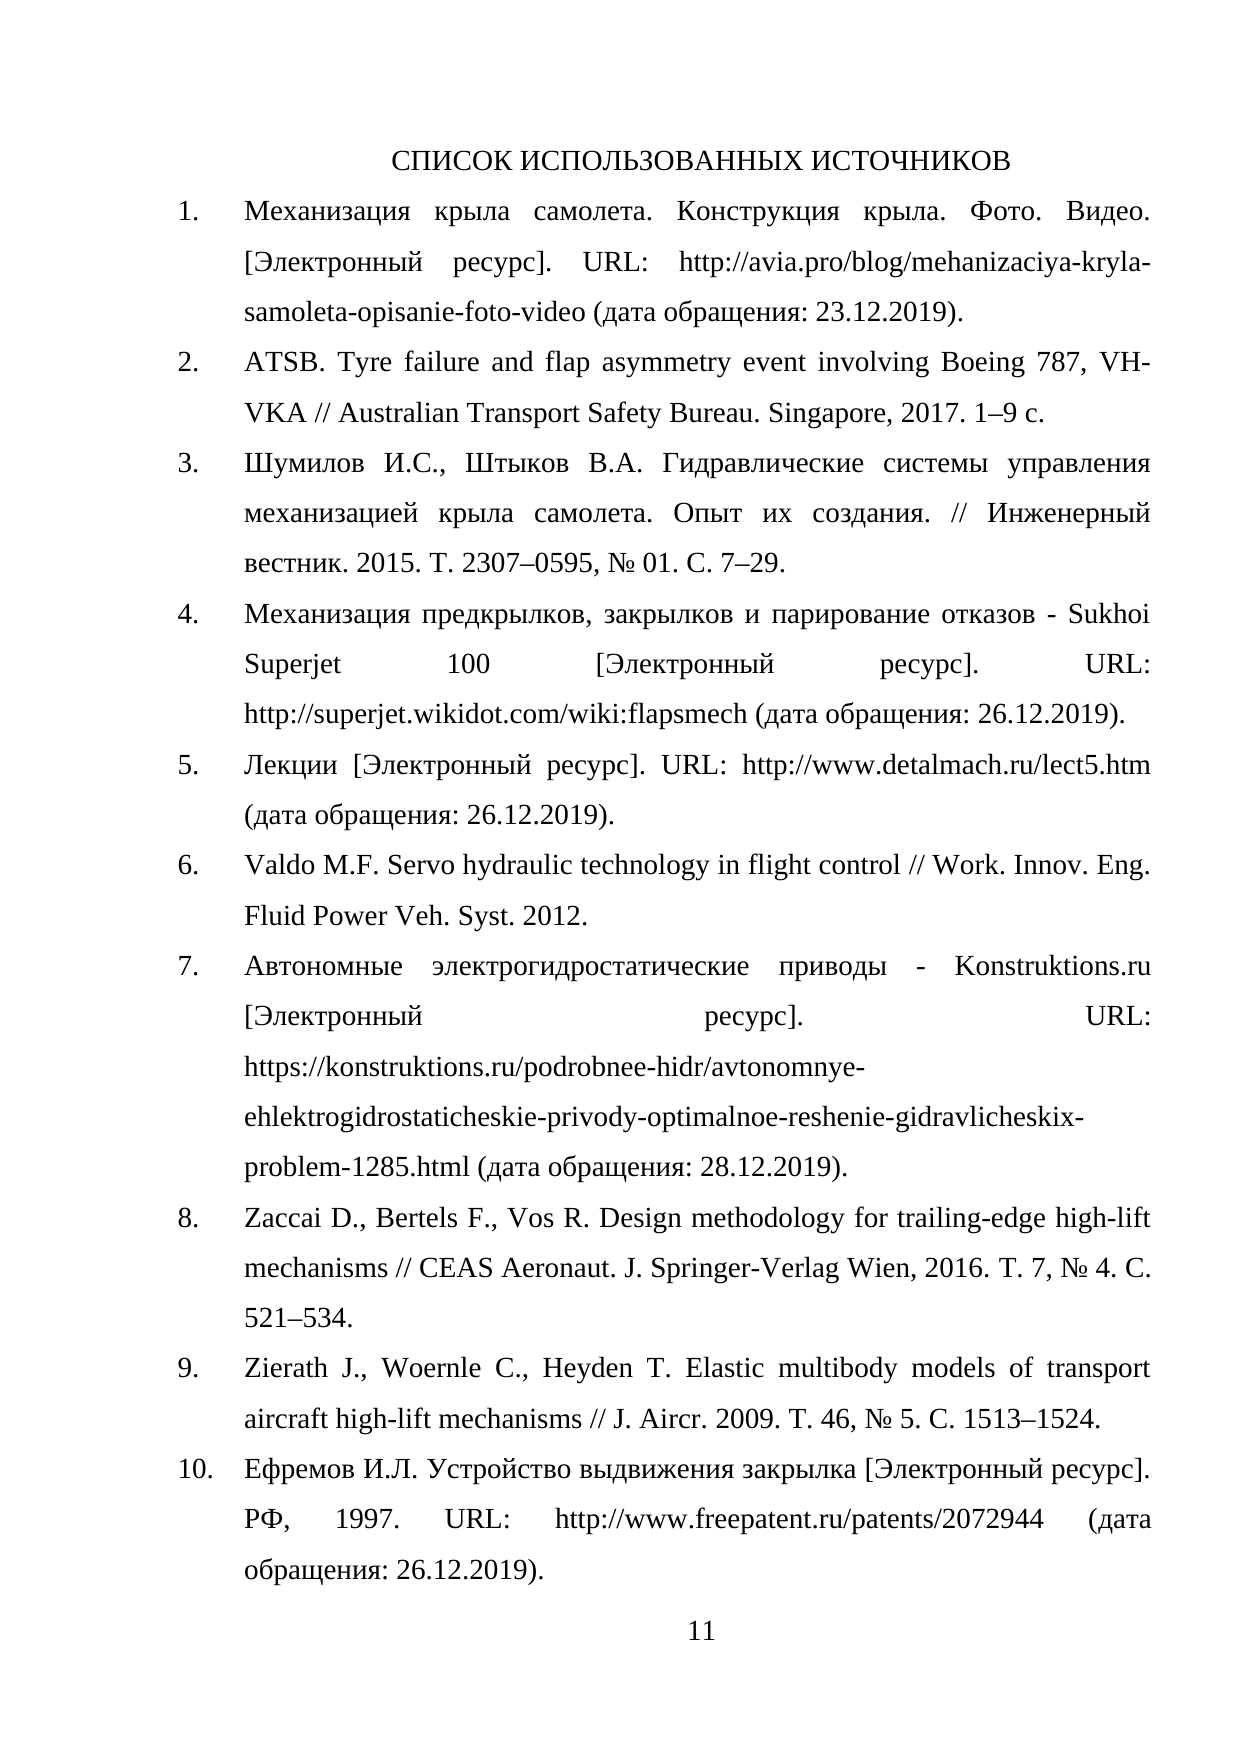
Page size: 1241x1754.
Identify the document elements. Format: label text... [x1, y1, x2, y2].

text 2. ATSB. Tyre failure and flap asymmetry event involving Boeing 787, VH-VKA // Australian Transport Safety Bureau. Singapore, 2017. 1–9 с. [177, 344, 1152, 428]
text 5. Лекции [Электронный ресурс]. URL: http://www.detalmach.ru/lect5.htm (дата обращения: 26.12.2019). [177, 747, 1152, 831]
text 10. Ефремов И.Л. Устройство выдвижения закрылка [Электронный ресурс]. РФ, 1997. URL: http://www.freepatent.ru/patents/2072944 (дата обращения: 26.12.2019). [177, 1451, 1152, 1585]
text 8. Zaccai D., Bertels F., Vos R. Design methodology for trailing-edge high-lift mechanisms // CEAS Aeronaut. J. Springer-Verlag Wien, 2016. Т. 7, № 4. С. 521–534. [177, 1200, 1152, 1334]
text 7. Автономные электрогидростатические приводы - Konstruktions.ru [Электронный ресурс]. URL: https://konstruktions.ru/podrobnee-hidr/avtonomnye-ehlektrogidrostaticheskie-privody-optimalnoe-reshenie-gidravlicheskix-problem-1285.html (дата обращения: 28.12.2019). [177, 948, 1152, 1183]
text 4. Механизация предкрылков, закрылков и парирование отказов - Sukhoi Superjet 100 [Электронный ресурс]. URL: http://superjet.wikidot.com/wiki:flapsmech (дата обращения: 26.12.2019). [177, 596, 1152, 730]
subtitle СПИСОК ИСПОЛЬЗОВАННЫХ ИСТОЧНИКОВ [177, 143, 1152, 177]
text 1. Механизация крыла самолета. Конструкция крыла. Фото. Видео. [Электронный ресурс]. URL: http://avia.pro/blog/mehanizaciya-kryla-samoleta-opisanie-foto-video (дата обращения: 23.12.2019). [177, 193, 1152, 328]
text 6. Valdo M.F. Servo hydraulic technology in flight control // Work. Innov. Eng. Fluid Power Veh. Syst. 2012. [177, 847, 1152, 931]
text 9. Zierath J., Woernle C., Heyden T. Elastic multibody models of transport aircraft high-lift mechanisms // J. Aircr. 2009. Т. 46, № 5. С. 1513–1524. [177, 1351, 1152, 1434]
text 3. Шумилов И.С., Штыков В.А. Гидравлические системы управления механизацией крыла самолета. Опыт их создания. // Инженерный вестник. 2015. Т. 2307–0595, № 01. С. 7–29. [177, 445, 1152, 579]
